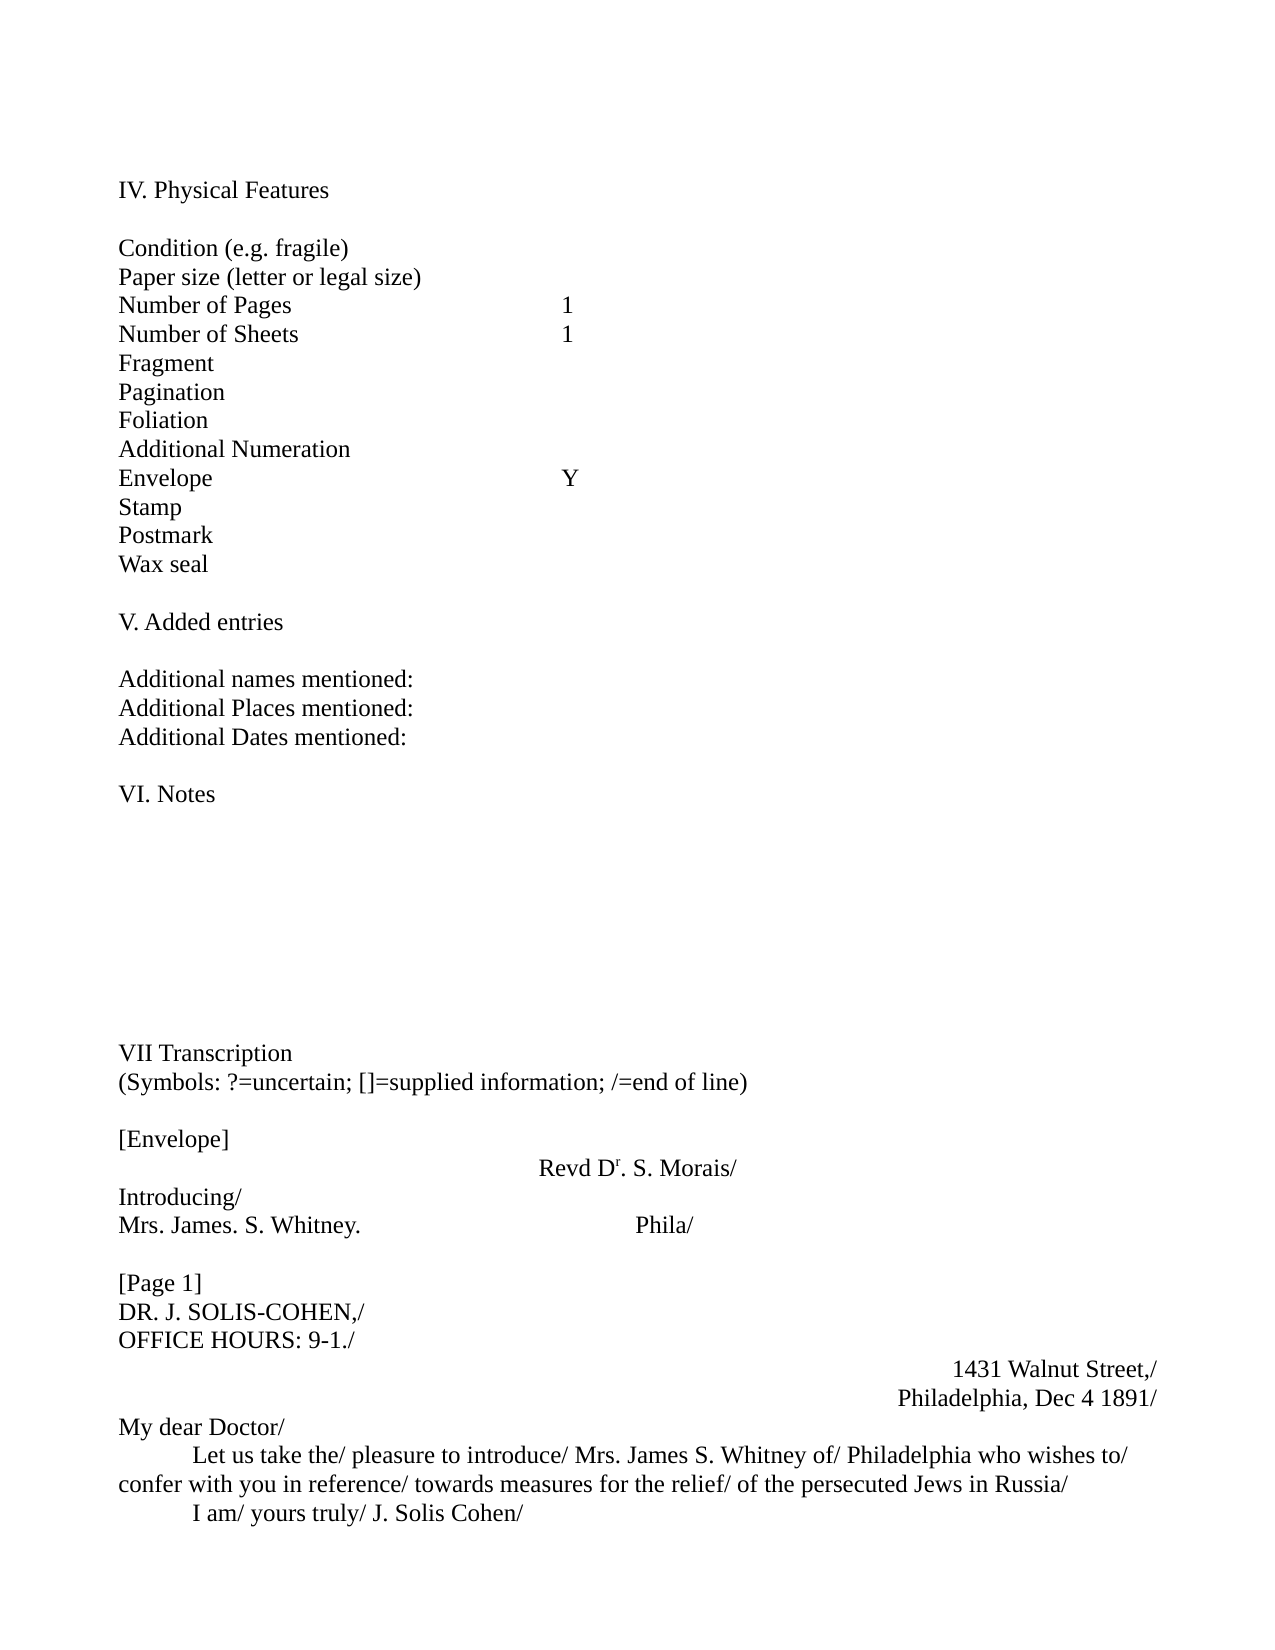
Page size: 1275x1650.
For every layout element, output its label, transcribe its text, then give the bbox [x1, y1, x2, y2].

text I am/ yours truly/ J. Solis Cohen/ [118, 1498, 1157, 1527]
text Number of Sheets 1 [118, 319, 1157, 348]
text Stamp [118, 492, 1157, 521]
text Foliation [118, 406, 1157, 434]
text Paper size (letter or legal size) [118, 262, 1157, 291]
text Condition (e.g. fragile) [118, 233, 1157, 262]
text Additional names mentioned: [118, 664, 1157, 693]
text DR. J. SOLIS-COHEN,/ [118, 1297, 1157, 1326]
text [Envelope] [118, 1124, 1157, 1153]
text Wax seal [118, 549, 1157, 578]
text [Page 1] [118, 1268, 1157, 1297]
text Envelope Y [118, 463, 1157, 492]
text Number of Pages 1 [118, 291, 1157, 319]
text 1431 Walnut Street,/ [118, 1354, 1157, 1383]
text Additional Numeration [118, 434, 1157, 463]
text Pagination [118, 377, 1157, 406]
text My dear Doctor/ [118, 1412, 1157, 1441]
text VI. Notes [118, 779, 1157, 808]
text Additional Places mentioned: [118, 693, 1157, 722]
text Revd Dr. S. Morais/ [118, 1153, 1157, 1182]
text Fragment [118, 348, 1157, 377]
text Postma rk [118, 521, 1157, 549]
text Philadelphia, Dec 4 1891/ [118, 1383, 1157, 1412]
text V. Added entries [118, 607, 1157, 636]
text (Symbols: ?=uncertain; []=supplied information; /=end of line) [118, 1067, 1157, 1096]
text OFFICE HOURS: 9-1./ [118, 1326, 1157, 1354]
text Additional Dates mentioned: [118, 722, 1157, 751]
text Mrs. James. S. Whitney. Phila/ [118, 1211, 1157, 1239]
text IV. Physical Features [118, 176, 1157, 204]
text VII Transcription [118, 1038, 1157, 1067]
text Let us take the/ pleasure to introduce/ Mrs. James S. Whitney of/ Philadelphia who wishes to/ confer with you in reference/ towards measures for the relief/ of the persecuted Jews in Russia/ [118, 1441, 1157, 1498]
text Introducing/ [118, 1182, 1157, 1211]
